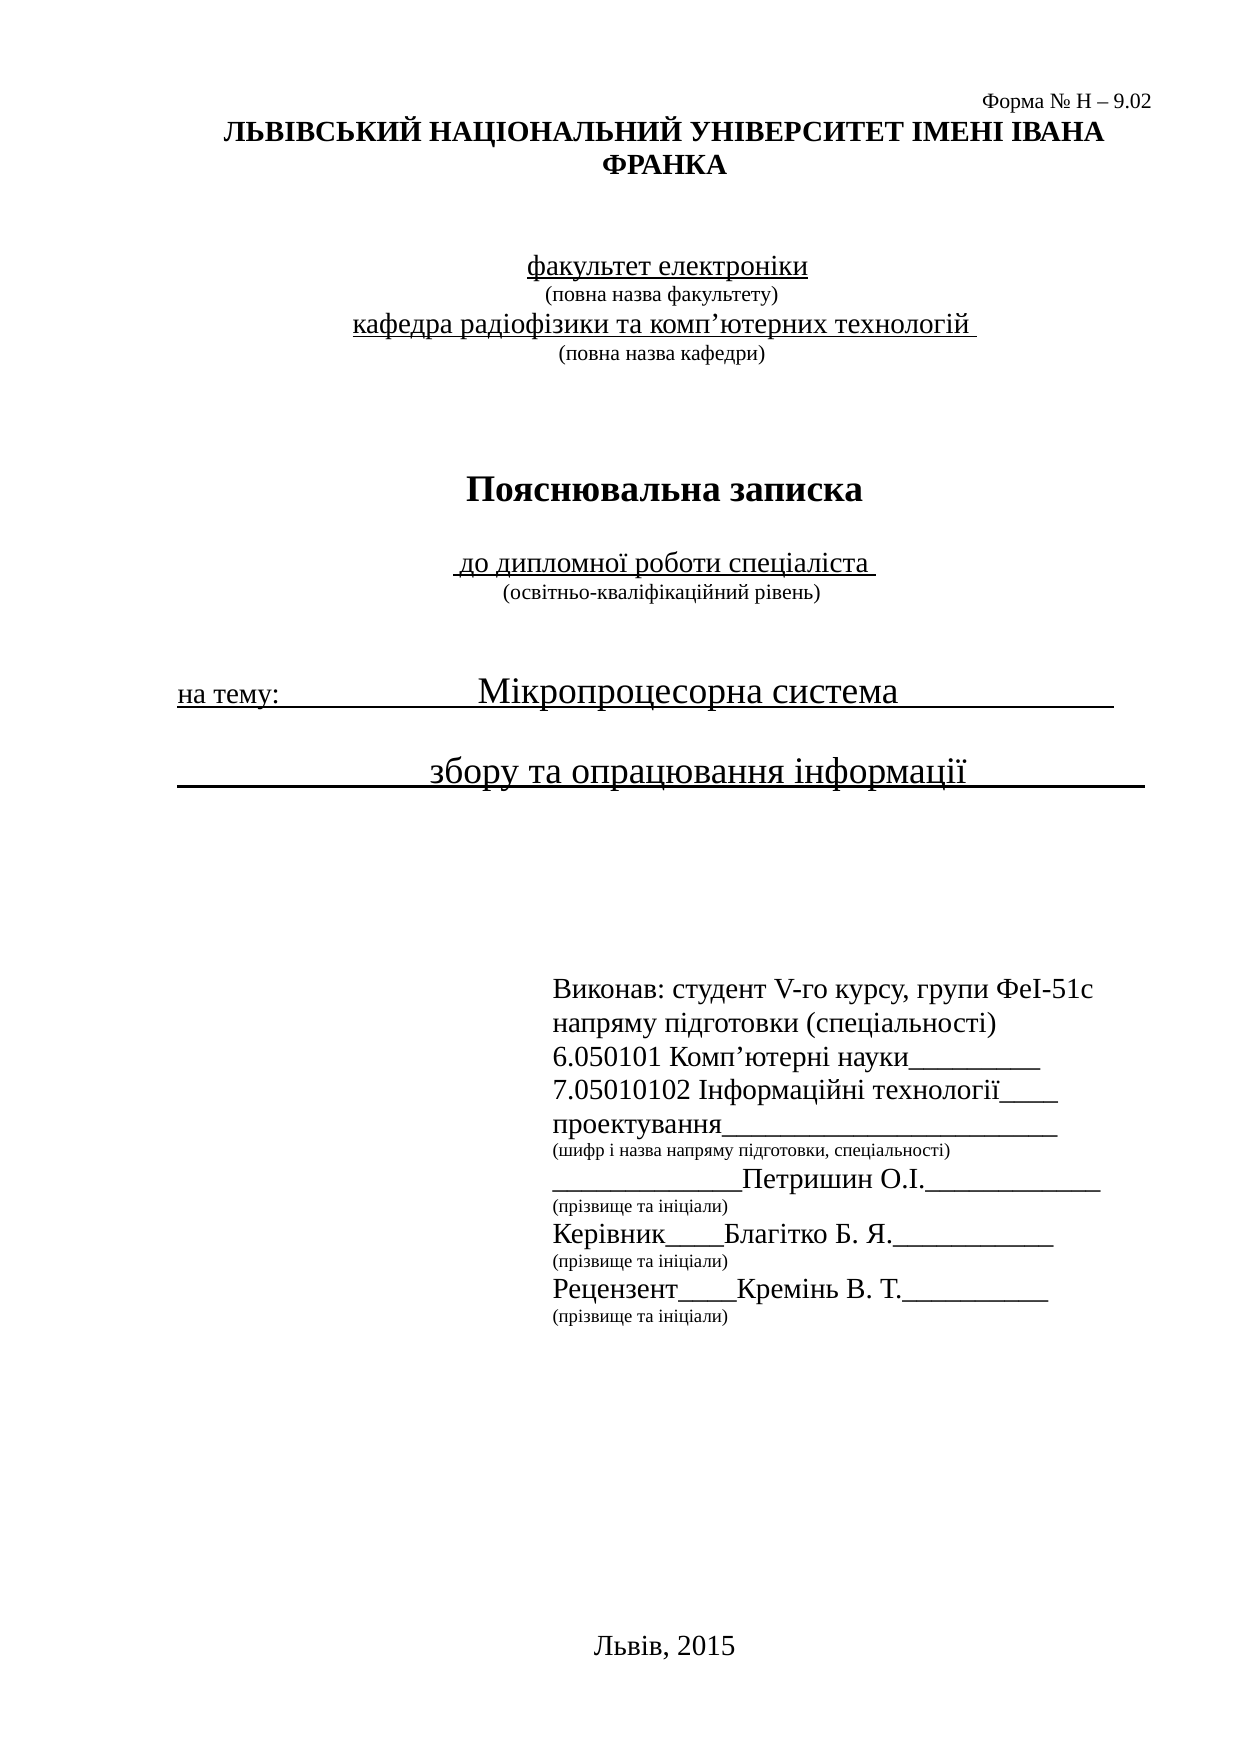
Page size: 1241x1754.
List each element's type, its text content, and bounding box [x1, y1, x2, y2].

text (освітньо-кваліфікаційний рівень) [177, 579, 1152, 604]
text Львів, 2015 [177, 1628, 1152, 1662]
text _____________Петришин О.І.____________ [552, 1161, 1152, 1194]
text ЛЬВІВСЬКИЙ НАЦІОНАЛЬНИЙ УНІВЕРСИТЕТ ІМЕНІ ІВАНА ФРАНКА [177, 114, 1152, 181]
text на тему: Мікропроцесорна система [177, 669, 1152, 712]
text (повна назва кафедри) [177, 340, 1152, 365]
text (прізвище та ініціали) [552, 1305, 1152, 1326]
text Керівник____Благітко Б. Я.___________ [552, 1216, 1152, 1249]
text до дипломної роботи спеціаліста [177, 545, 1152, 579]
text (прізвище та ініціали) [552, 1194, 1152, 1216]
text збору та опрацювання інформації [177, 748, 1152, 791]
text Форма № H – 9.02 [177, 88, 1152, 114]
text (повна назва факультету) [177, 281, 1152, 307]
text (шифр і назва напряму підготовки, спеціальності) [552, 1139, 1152, 1161]
text (прізвище та ініціали) [552, 1249, 1152, 1271]
text напряму підготовки (спеціальності) [552, 1005, 1152, 1039]
text факультет електроніки [177, 248, 1152, 281]
text Виконав: студент V-го курсу, групи ФеІ-51с [552, 972, 1152, 1005]
text кафедра радіофізики та комп’ютерних технологій [177, 307, 1152, 340]
text 6.050101 Комп’ютерні науки_________ [552, 1039, 1152, 1072]
text Рецензент____Кремінь В. Т.__________ [552, 1271, 1152, 1305]
text 7.05010102 Інформаційні технології____ проектування_______________________ [552, 1072, 1152, 1139]
text Пояснювальна записка [177, 466, 1152, 509]
